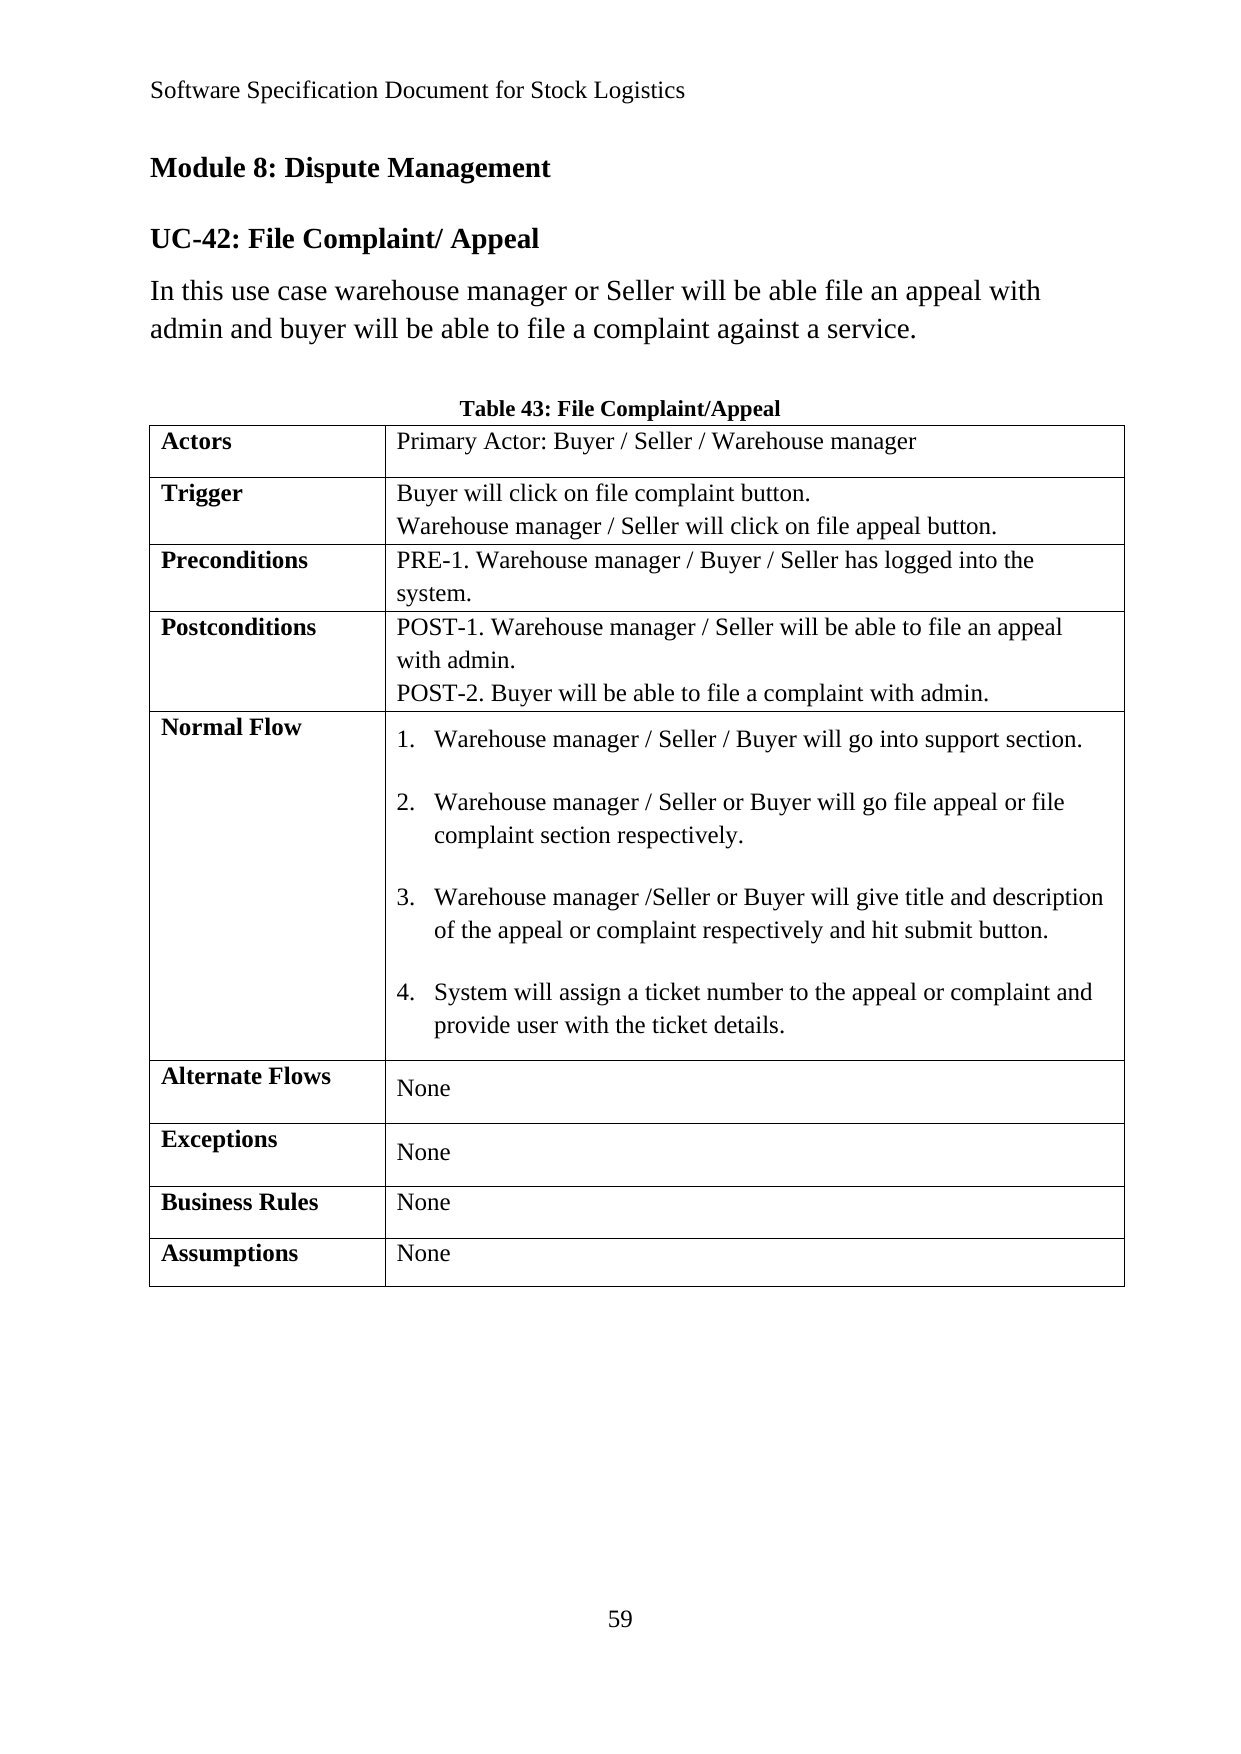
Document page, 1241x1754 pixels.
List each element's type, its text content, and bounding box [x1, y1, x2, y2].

table_cell None [386, 1239, 1124, 1286]
table_cell Warehouse manager / Seller / Buyer will go into support section. Warehouse manager / Seller or Buyer will go file appeal or file complaint section respectively. Warehouse manager /Seller or Buyer will give title and description of the appeal or complaint respectively and hit submit button. System will assign a ticket number to the appeal or complaint and provide user with the ticket details. [386, 712, 1124, 1060]
text Module 8: Dispute Management [150, 150, 1090, 183]
table_cell Normal Flow [150, 712, 385, 1060]
text In this use case warehouse manager or Seller will be able file an appeal with admin and buyer will be able to file a complaint against a service. [150, 273, 1090, 345]
table_cell Trigger [150, 478, 385, 544]
table_cell Exceptions [150, 1124, 385, 1186]
table_header Primary Actor: Buyer / Seller / Warehouse manager [386, 426, 1124, 477]
table_header Actors [150, 426, 385, 477]
text Table 43: File Complaint/Appeal [150, 395, 1090, 422]
table_cell None [386, 1187, 1124, 1237]
text UC-42: File Complaint/ Appeal [150, 222, 1090, 255]
table_cell Business Rules [150, 1187, 385, 1237]
table_cell Alternate Flows [150, 1061, 385, 1123]
table_cell Postconditions [150, 612, 385, 711]
table_cell PRE-1. Warehouse manager / Buyer / Seller has logged into the system. [386, 545, 1124, 611]
table_cell Preconditions [150, 545, 385, 611]
table_cell POST-1. Warehouse manager / Seller will be able to file an appeal with admin. POST-2. Buyer will be able to file a complaint with admin. [386, 612, 1124, 711]
table_cell Buyer will click on file complaint button. Warehouse manager / Seller will click on file appeal button. [386, 478, 1124, 544]
table_cell Assumptions [150, 1239, 385, 1286]
table_cell None [386, 1061, 1124, 1123]
table_cell None [386, 1124, 1124, 1186]
